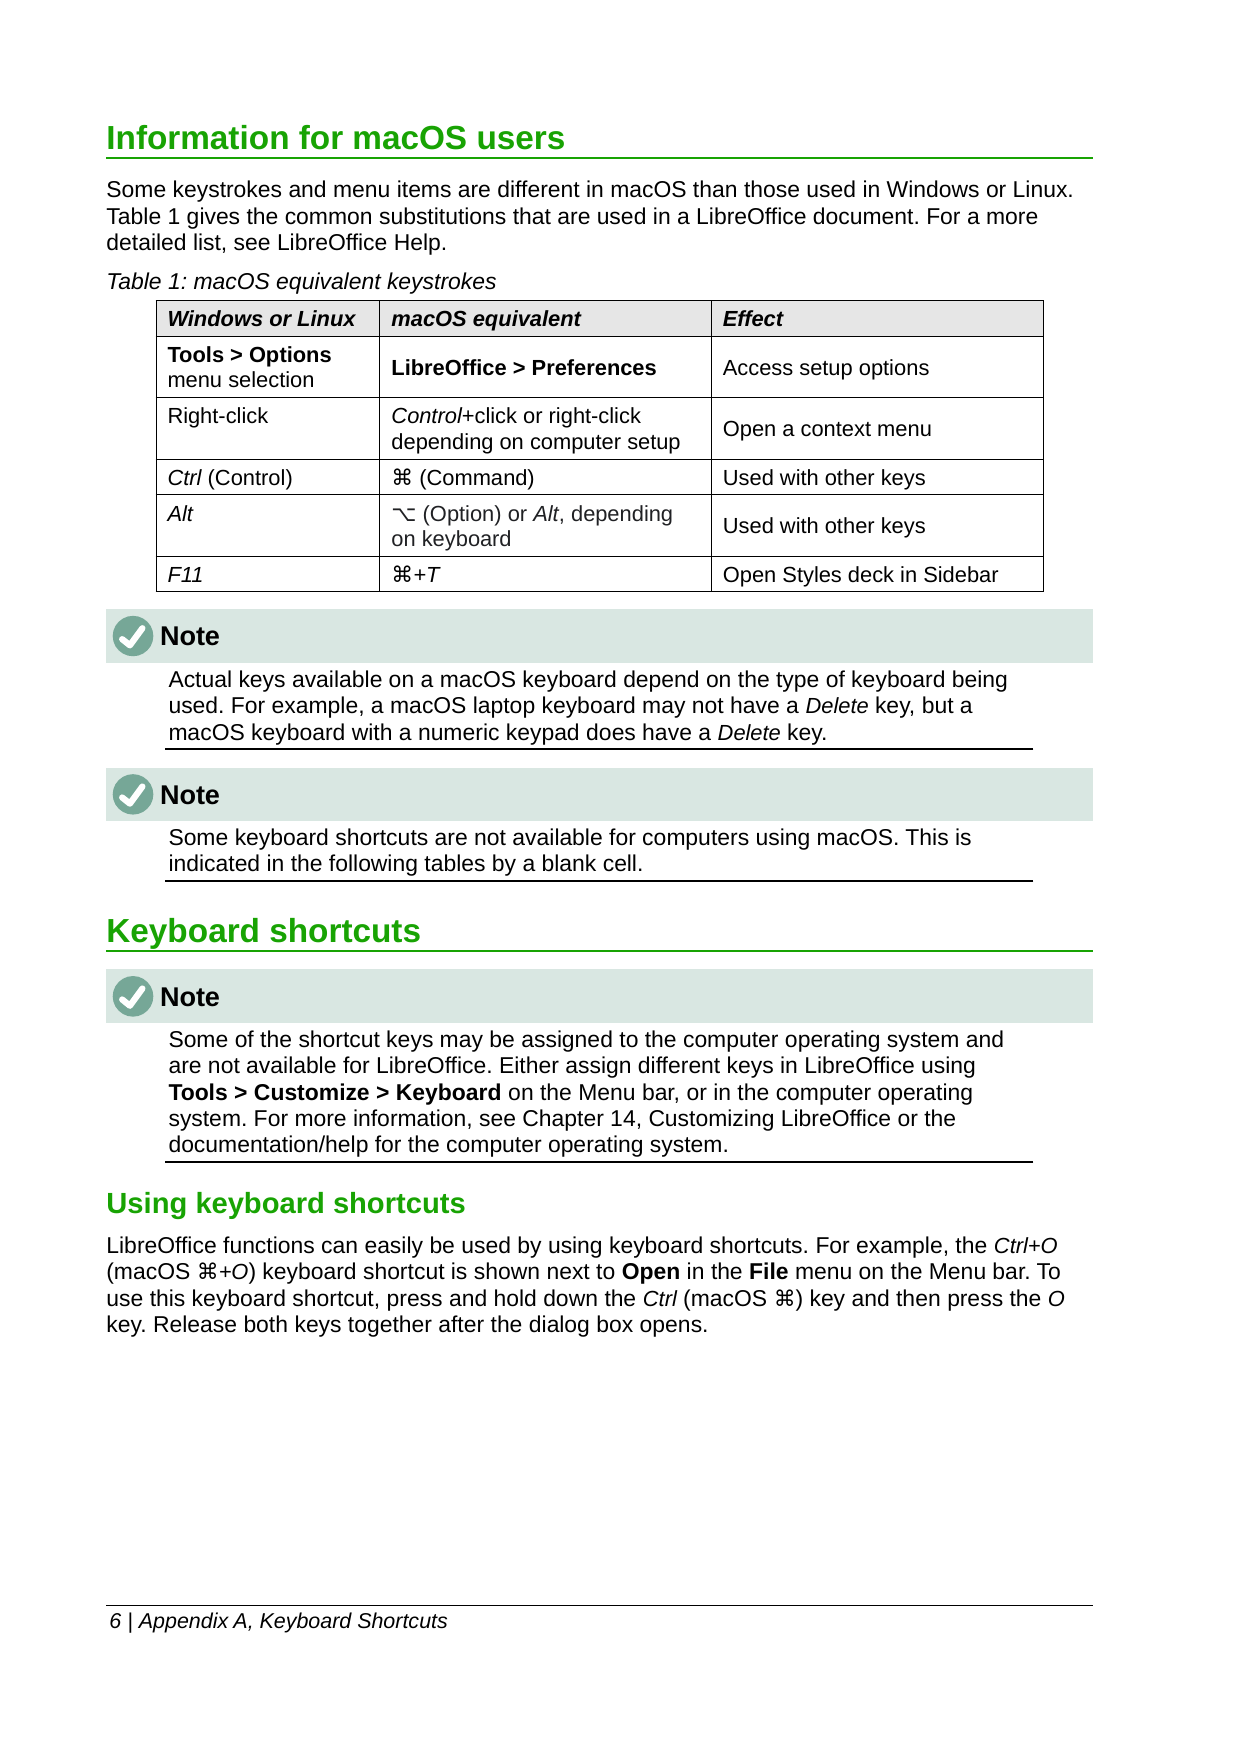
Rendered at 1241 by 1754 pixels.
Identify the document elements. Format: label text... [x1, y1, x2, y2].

text LibreOffice functions can easily be used by using keyboard shortcuts. For example, the Ctrl+O (macOS ⌘+O) keyboard shortcut is shown next to Open in the File menu on the Menu bar. To use this keyboard shortcut, press and hold down the Ctrl (macOS ⌘) key and then press the O key. Release both keys together after the dialog box opens. [106, 1232, 1093, 1337]
subtitle Note [106, 609, 1093, 663]
text Table 1: macOS equivalent keystrokes [106, 268, 1093, 294]
table_cell Used with other keys [712, 495, 1043, 556]
table_cell LibreOffice > Preferences [380, 337, 711, 397]
table_cell ⌘+T [380, 557, 711, 591]
table_cell Control+click or right-click depending on computer setup [380, 398, 711, 458]
table_cell Access setup options [712, 337, 1043, 397]
table_cell Used with other keys [712, 460, 1043, 494]
table_cell Ctrl (Control) [157, 460, 379, 494]
table_cell Tools > Options menu selection [157, 337, 379, 397]
text Some of the shortcut keys may be assigned to the computer operating system and are not available for LibreOffice. Either assign different keys in LibreOffice using Tools > Customize > Keyboard on the Menu bar, or in the computer operating system. For more information, see Chapter 14, Customizing LibreOffice or the documentation/help for the computer operating system. [165, 1023, 1033, 1161]
table_cell Right-click [157, 398, 379, 458]
table_cell F11 [157, 557, 379, 591]
table_header macOS equivalent [380, 301, 711, 336]
subtitle Keyboard shortcuts [106, 911, 1093, 950]
subtitle Note [106, 768, 1093, 821]
list Some keystrokes and menu items are different in macOS than those used in Windows or Linux. Table 1 gives the common substitutions that are used in a LibreOffice document. For a more detailed list, see LibreOffice Help. [106, 176, 1093, 255]
table_cell Alt [157, 495, 379, 556]
table_cell Open a context menu [712, 398, 1043, 458]
subtitle Using keyboard shortcuts [106, 1187, 1093, 1220]
table_header Windows or Linux [157, 301, 379, 336]
table_cell ⌥ (Option) or Alt, depending on keyboard [380, 495, 711, 556]
subtitle Information for macOS users [106, 118, 1093, 157]
subtitle Note [106, 969, 1093, 1023]
table_cell Open Styles deck in Sidebar [712, 557, 1043, 591]
text Some keyboard shortcuts are not available for computers using macOS. This is indicated in the following tables by a blank cell. [165, 821, 1033, 880]
table_cell ⌘ (Command) [380, 460, 711, 494]
text Actual keys available on a macOS keyboard depend on the type of keyboard being used. For example, a macOS laptop keyboard may not have a Delete key, but a macOS keyboard with a numeric keypad does have a Delete key. [165, 663, 1033, 748]
table_header Effect [712, 301, 1043, 336]
